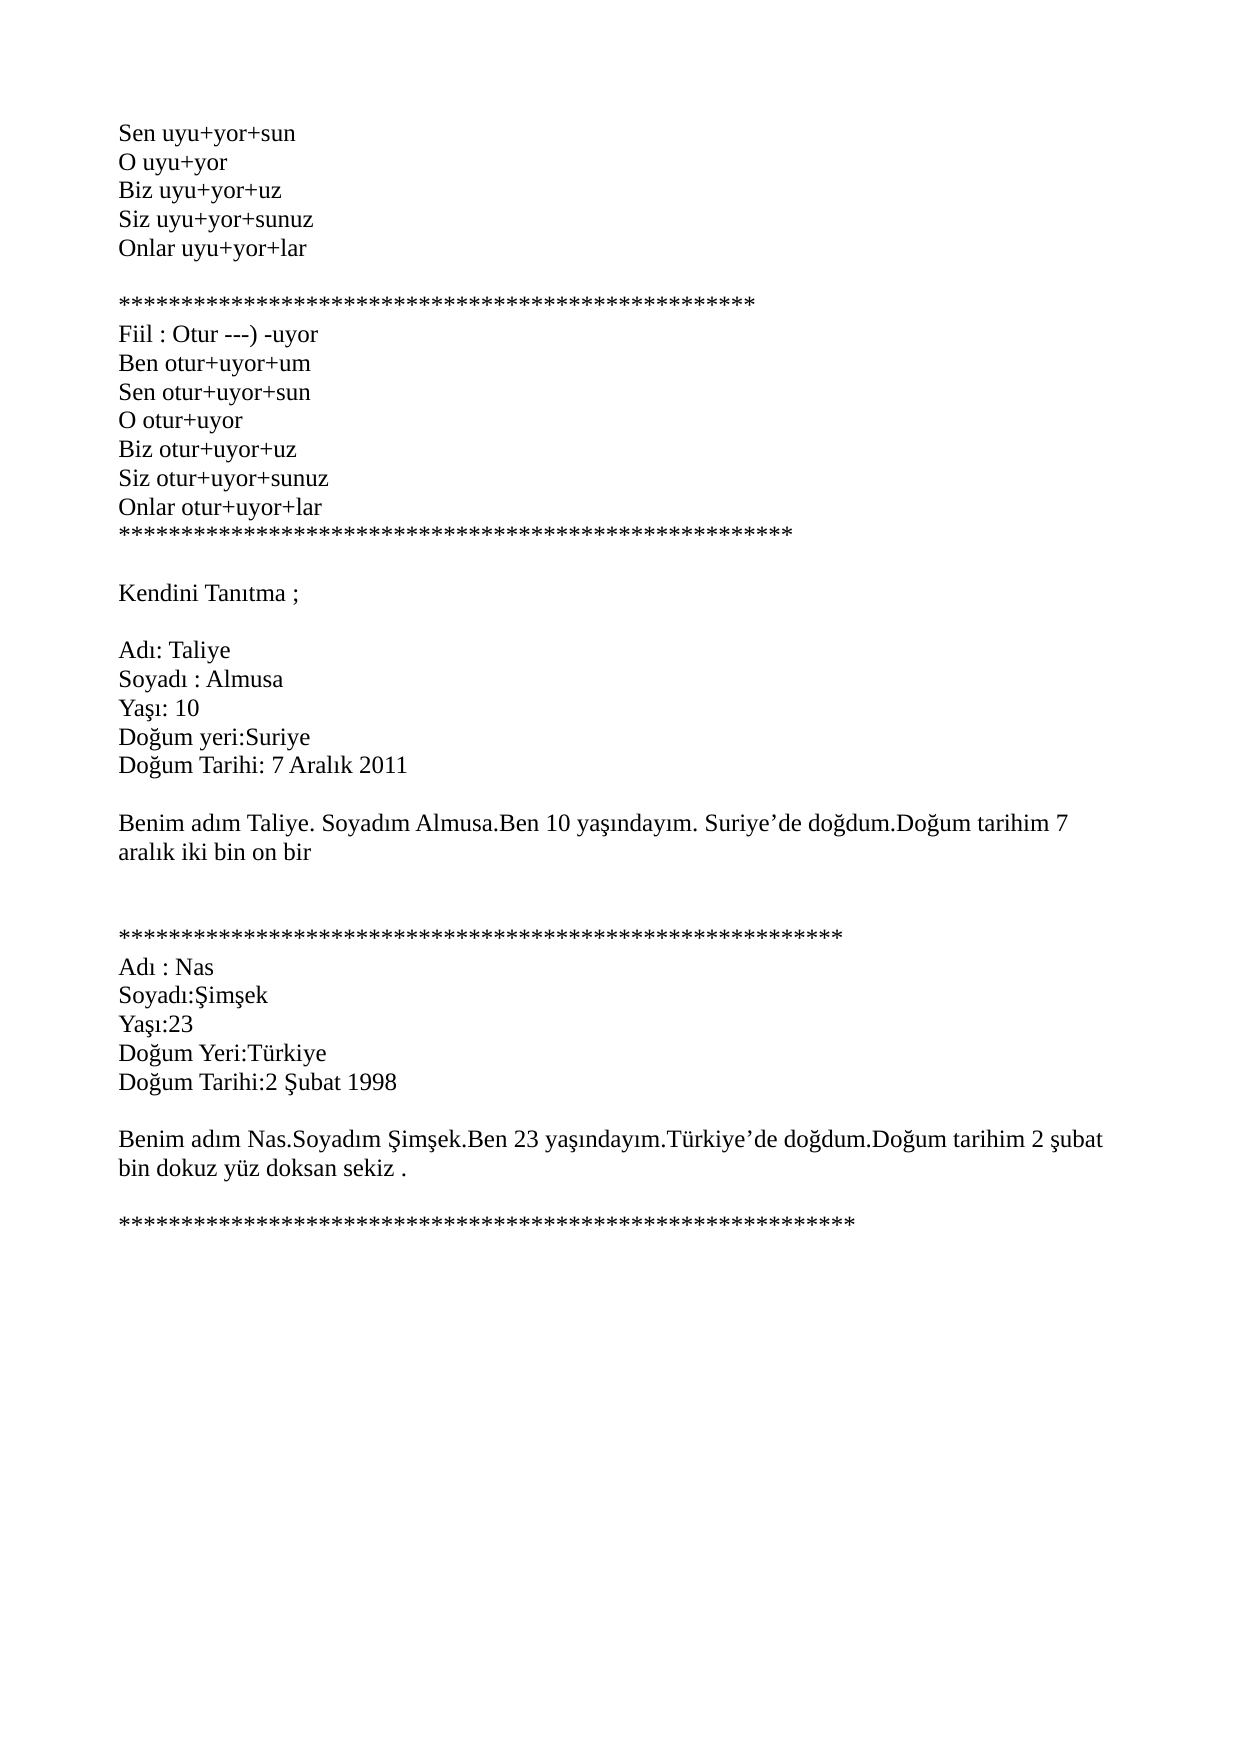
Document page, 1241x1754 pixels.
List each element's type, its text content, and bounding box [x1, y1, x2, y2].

text Adı : Nas [118, 952, 1122, 981]
text Doğum Tarihi: 7 Aralık 2011 [118, 751, 1122, 779]
text Soyadı:Şimşek [118, 981, 1122, 1009]
text Sen otur+uyor+sun [118, 377, 1122, 406]
text *********************************************************** [118, 1211, 1122, 1239]
text Fiil : Otur ---) -uyor [118, 319, 1122, 348]
text ****************************************************** [118, 521, 1122, 549]
text Yaşı: 10 [118, 693, 1122, 722]
text Benim adım Nas.Soyadım Şimşek.Ben 23 yaşındayım.Türkiye’de doğdum.Doğum tarihim 2 şubat bin dokuz yüz doksan sekiz . [118, 1124, 1122, 1182]
text *************************************************** [118, 291, 1122, 319]
text Soyadı : Almusa [118, 664, 1122, 693]
text Biz otur+uyor+uz [118, 434, 1122, 463]
text Onlar uyu+yor+lar [118, 233, 1122, 262]
text Benim adım Taliye. Soyadım Almusa.Ben 10 yaşındayım. Suriye’de doğdum.Doğum tarihim 7 aralık iki bin on bir [118, 808, 1122, 866]
text Ben otur+uyor+um [118, 348, 1122, 377]
text Doğum yeri:Suriye [118, 722, 1122, 751]
text Siz uyu+yor+sunuz [118, 204, 1122, 233]
text Biz uyu+yor+uz [118, 176, 1122, 204]
text Kendini Tanıtma ; [118, 578, 1122, 607]
text ********************************************************** [118, 923, 1122, 952]
text O uyu+yor [118, 147, 1122, 176]
text Yaşı:23 [118, 1009, 1122, 1038]
text O otur+uyor [118, 406, 1122, 434]
text Adı: Taliye [118, 636, 1122, 664]
text Doğum Yeri:Türkiye [118, 1038, 1122, 1067]
text Doğum Tarihi:2 Şubat 1998 [118, 1067, 1122, 1096]
text Sen uyu+yor+sun [118, 118, 1122, 147]
text Siz otur+uyor+sunuz [118, 463, 1122, 492]
text Onlar otur+uyor+lar [118, 492, 1122, 521]
